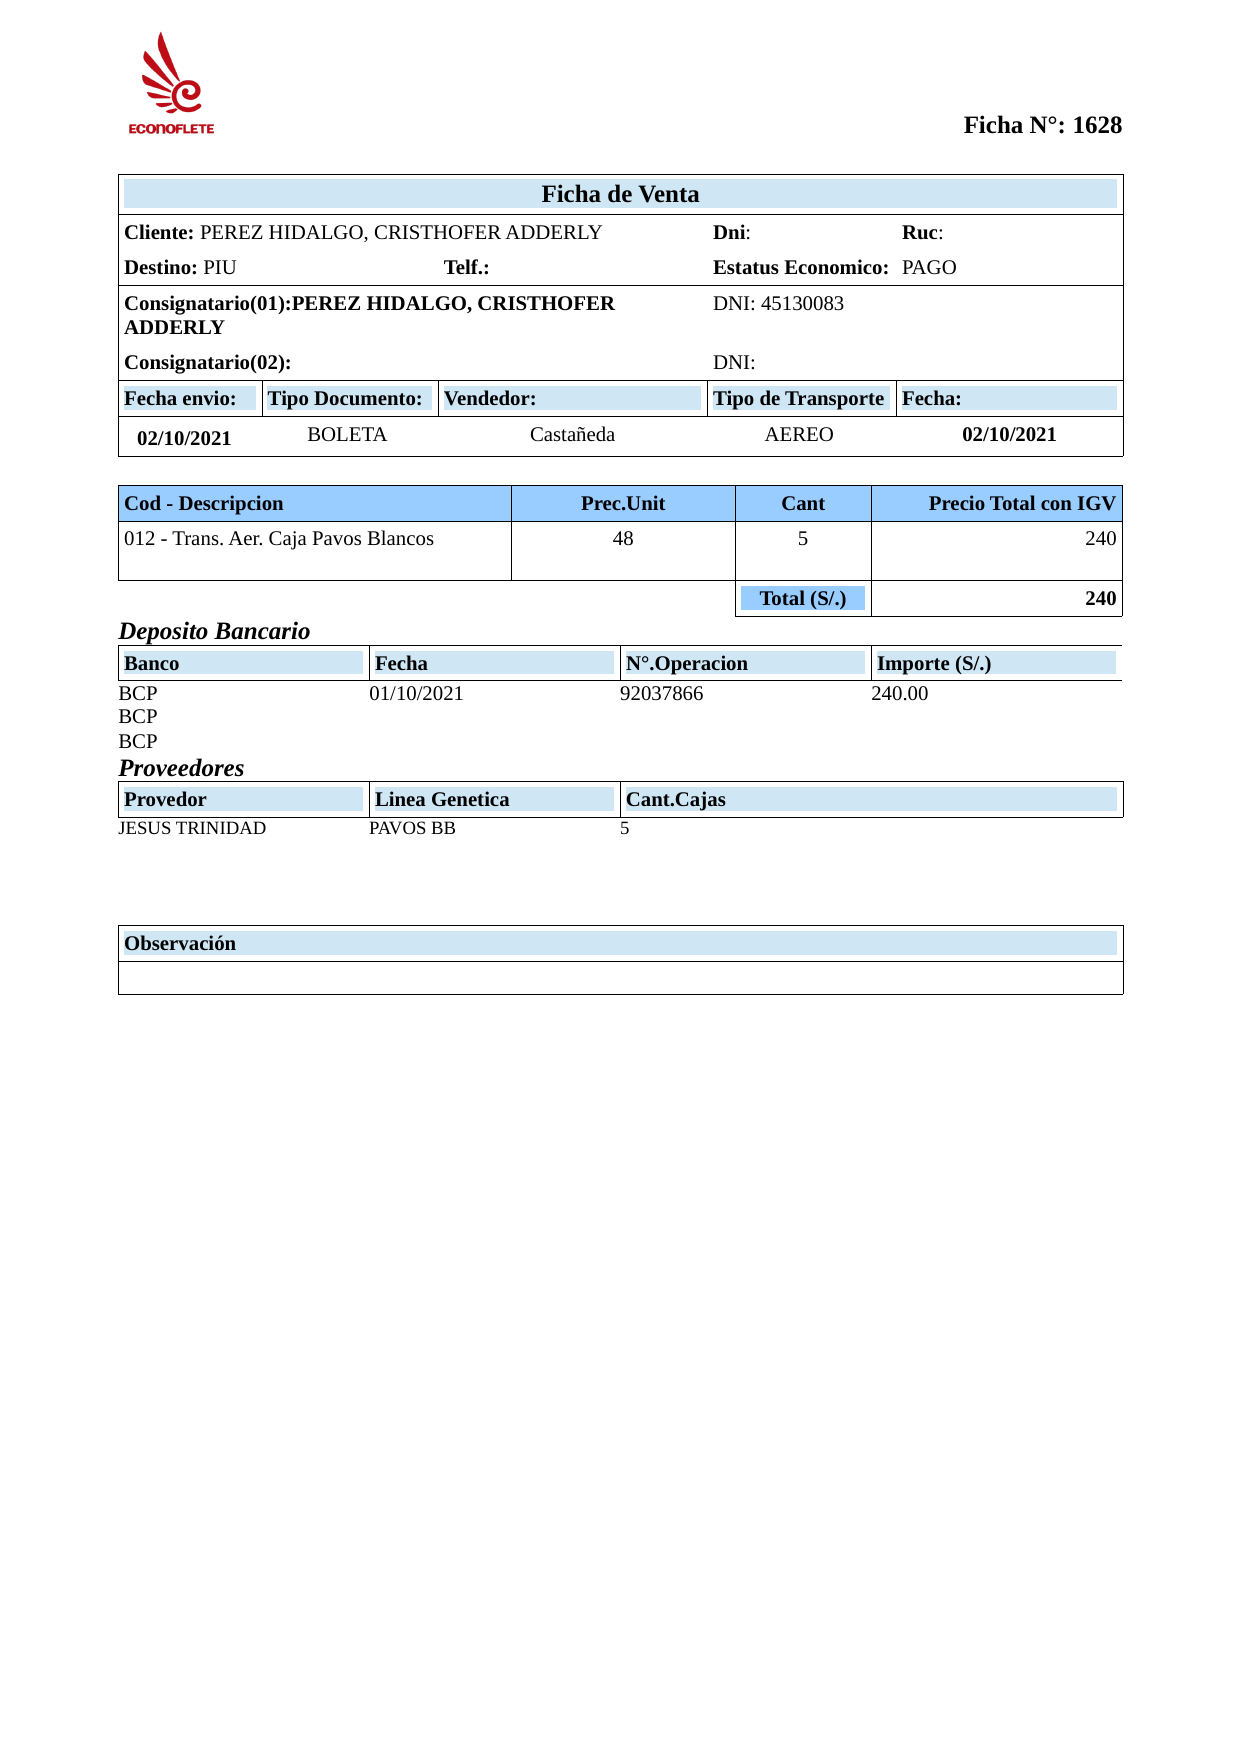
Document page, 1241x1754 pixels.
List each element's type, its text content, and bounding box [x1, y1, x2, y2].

table_cell Dni: [707, 215, 896, 249]
table_cell [620, 705, 871, 728]
table_header Cant.Cajas [621, 782, 1123, 817]
table_cell [369, 729, 620, 753]
table_cell BCP [118, 681, 369, 704]
table_cell [118, 903, 369, 925]
table_cell BOLETA [262, 417, 438, 456]
table_cell 240 [872, 522, 1122, 580]
table_cell BCP [118, 729, 369, 753]
table_header Observación [119, 926, 1123, 961]
table_cell Fecha envio: [119, 381, 262, 416]
table_cell 012 - Trans. Aer. Caja Pavos Blancos [119, 522, 511, 580]
table_header Importe (S/.) [872, 646, 1122, 680]
table_header Cod - Descripcion [119, 486, 511, 521]
table_cell Ruc: [896, 215, 1123, 249]
table_header Fecha [370, 646, 620, 680]
table_cell Tipo de Transporte [708, 381, 896, 416]
table_cell Consignatario(02): [119, 345, 707, 380]
table_cell [118, 882, 369, 903]
table_cell [620, 839, 1123, 860]
table_cell Telf.: [438, 249, 707, 285]
table_cell [118, 581, 511, 616]
table_cell [871, 705, 1122, 728]
table_cell Consignatario(01):PEREZ HIDALGO, CRISTHOFER ADDERLY [119, 286, 707, 344]
table_cell [369, 903, 620, 925]
table_cell Cliente: PEREZ HIDALGO, CRISTHOFER ADDERLY [119, 215, 707, 249]
table_cell AEREO [707, 417, 896, 456]
table_cell [620, 729, 871, 753]
table_cell [369, 882, 620, 903]
table_cell [511, 581, 735, 616]
table_cell 240 [872, 581, 1122, 616]
table_cell [118, 860, 369, 882]
table_cell 02/10/2021 [896, 417, 1123, 456]
picture [118, 31, 225, 134]
table_cell PAVOS BB [369, 818, 620, 839]
table_cell 5 [736, 522, 871, 580]
table_cell 01/10/2021 [369, 681, 620, 704]
table_cell JESUS TRINIDAD [118, 818, 369, 839]
table_cell [620, 882, 1123, 903]
table_cell 240.00 [871, 681, 1122, 704]
table_header N°.Operacion [621, 646, 871, 680]
table_cell 92037866 [620, 681, 871, 704]
table_cell DNI: 45130083 [707, 286, 1123, 344]
table_cell BCP [118, 705, 369, 728]
table_cell [369, 839, 620, 860]
table_cell [119, 962, 1123, 994]
table_cell [118, 839, 369, 860]
table_cell Castañeda [438, 417, 707, 456]
table_cell 5 [620, 818, 1123, 839]
table_cell [369, 705, 620, 728]
table_cell Vendedor: [439, 381, 707, 416]
table_cell Fecha: [897, 381, 1123, 416]
table_cell 02/10/2021 [119, 417, 262, 456]
table_cell Tipo Documento: [263, 381, 438, 416]
text Proveedores [118, 753, 1122, 781]
table_cell [871, 729, 1122, 753]
table_header Provedor [119, 782, 369, 817]
table_cell DNI: [707, 345, 1123, 380]
table_header Precio Total con IGV [872, 486, 1122, 521]
table_cell [369, 860, 620, 882]
table_header Prec.Unit [512, 486, 735, 521]
table_cell Destino: PIU [119, 249, 438, 285]
table_cell Total (S/.) [736, 581, 871, 616]
table_header Ficha de Venta [119, 175, 1123, 214]
table_cell Estatus Economico: [707, 249, 896, 285]
table_cell 48 [512, 522, 735, 580]
table_cell PAGO [896, 249, 1123, 285]
table_header Linea Genetica [370, 782, 620, 817]
table_cell [620, 860, 1123, 882]
table_cell [620, 903, 1123, 925]
text Deposito Bancario [118, 616, 1122, 645]
table_header Cant [736, 486, 871, 521]
table_header Banco [119, 646, 369, 680]
